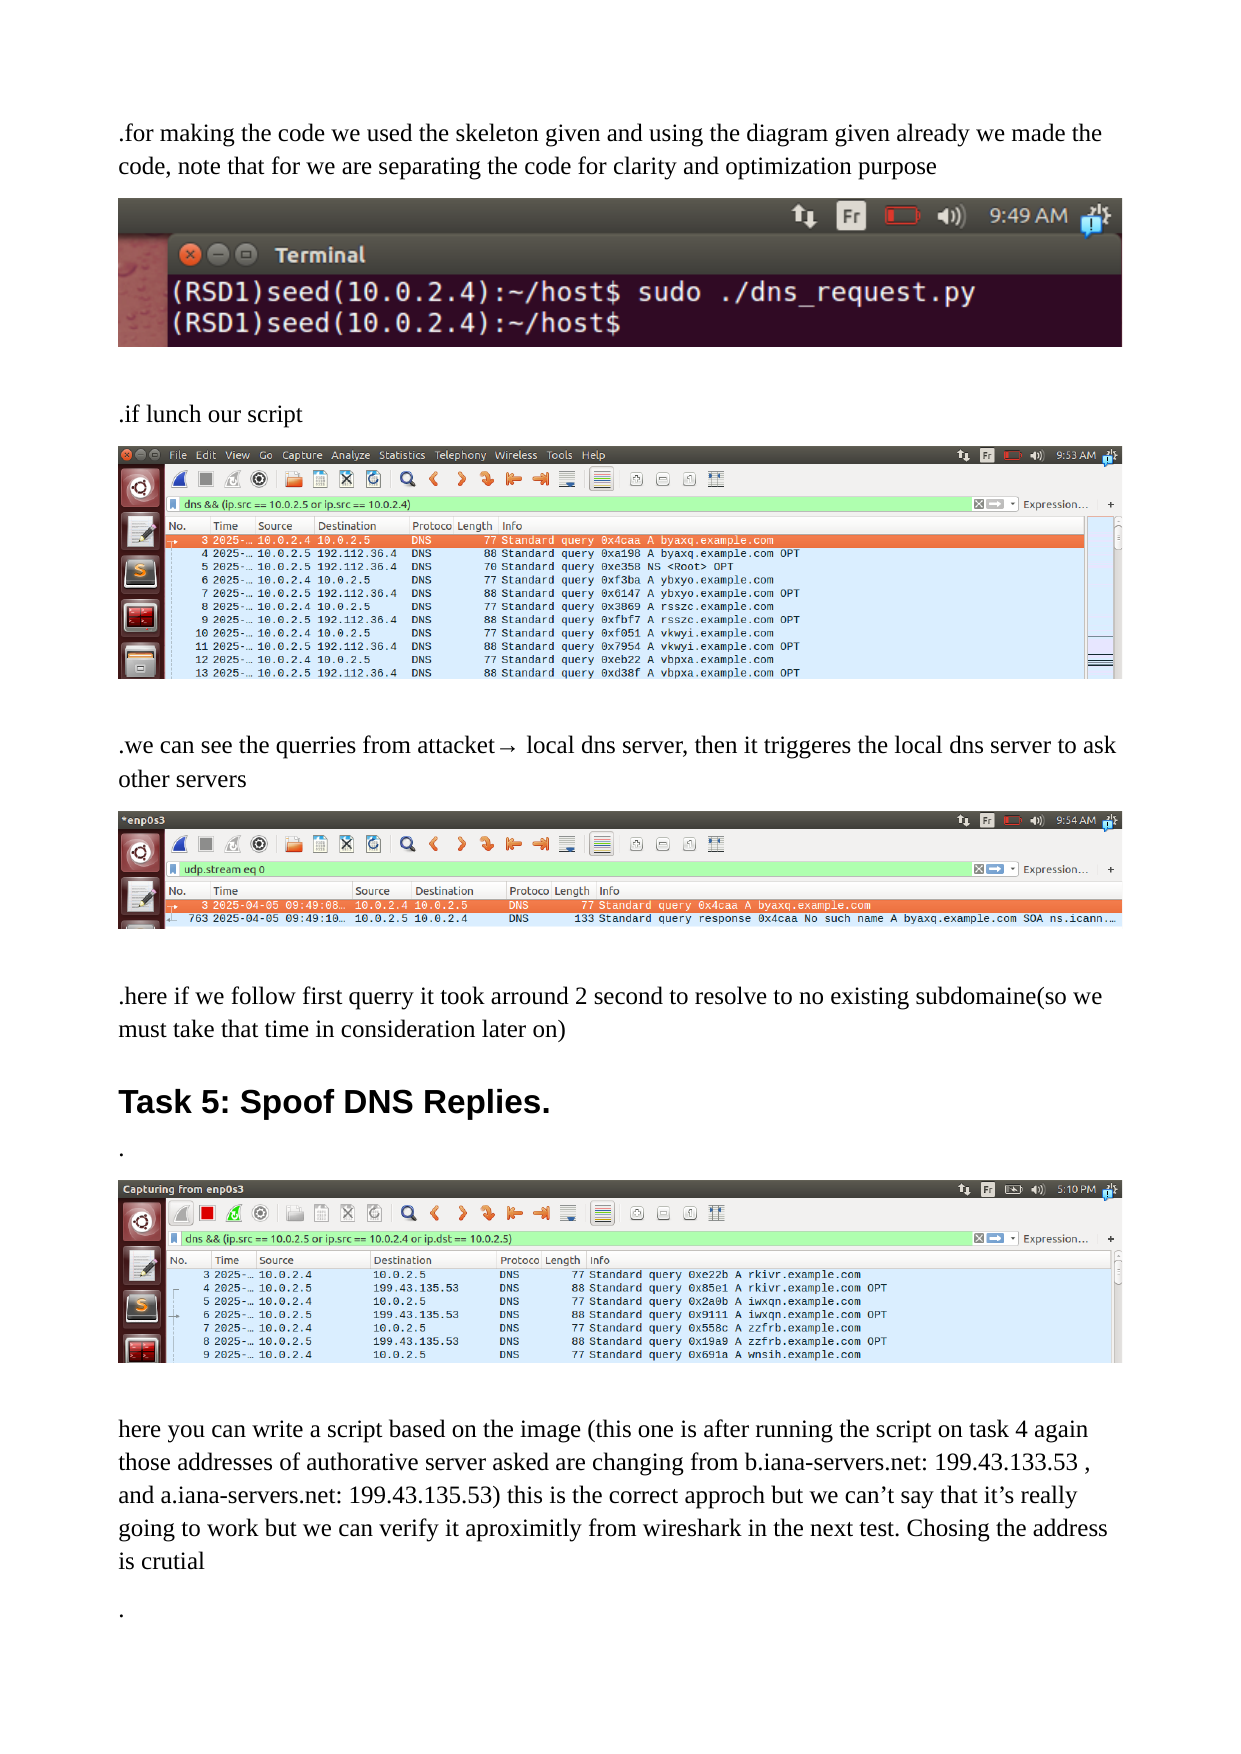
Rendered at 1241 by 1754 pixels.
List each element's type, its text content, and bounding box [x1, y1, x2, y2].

picture [118, 198, 1123, 347]
text here you can write a script based on the image (this one is after running the script on task 4 again those addresses of authorative server asked are changing from b.iana-servers.net: 199.43.133.53 , and a.iana-servers.net: 199.43.135.53) this is the correct approch but we can’t say that it’s really going to work but we can verify it aproximitly from wireshark in the next test. Chosing the address is crutial [118, 1414, 1122, 1575]
text . [118, 1594, 1122, 1623]
picture [118, 811, 1123, 929]
picture [118, 446, 1123, 679]
text .if lunch our script [118, 399, 1122, 427]
text .we can see the querries from attacket→ local dns server, then it triggeres the local dns server to ask other servers [118, 731, 1122, 792]
text .here if we follow first querry it took arround 2 second to resolve to no existing subdomaine(so we must take that time in consideration later on) [118, 981, 1122, 1043]
subtitle Task 5: Spoof DNS Replies. [118, 1082, 1122, 1121]
text . [118, 1133, 1122, 1162]
picture [118, 1180, 1123, 1363]
text .for making the code we used the skeleton given and using the diagram given already we made the code, note that for we are separating the code for clarity and optimization purpose [118, 118, 1122, 180]
